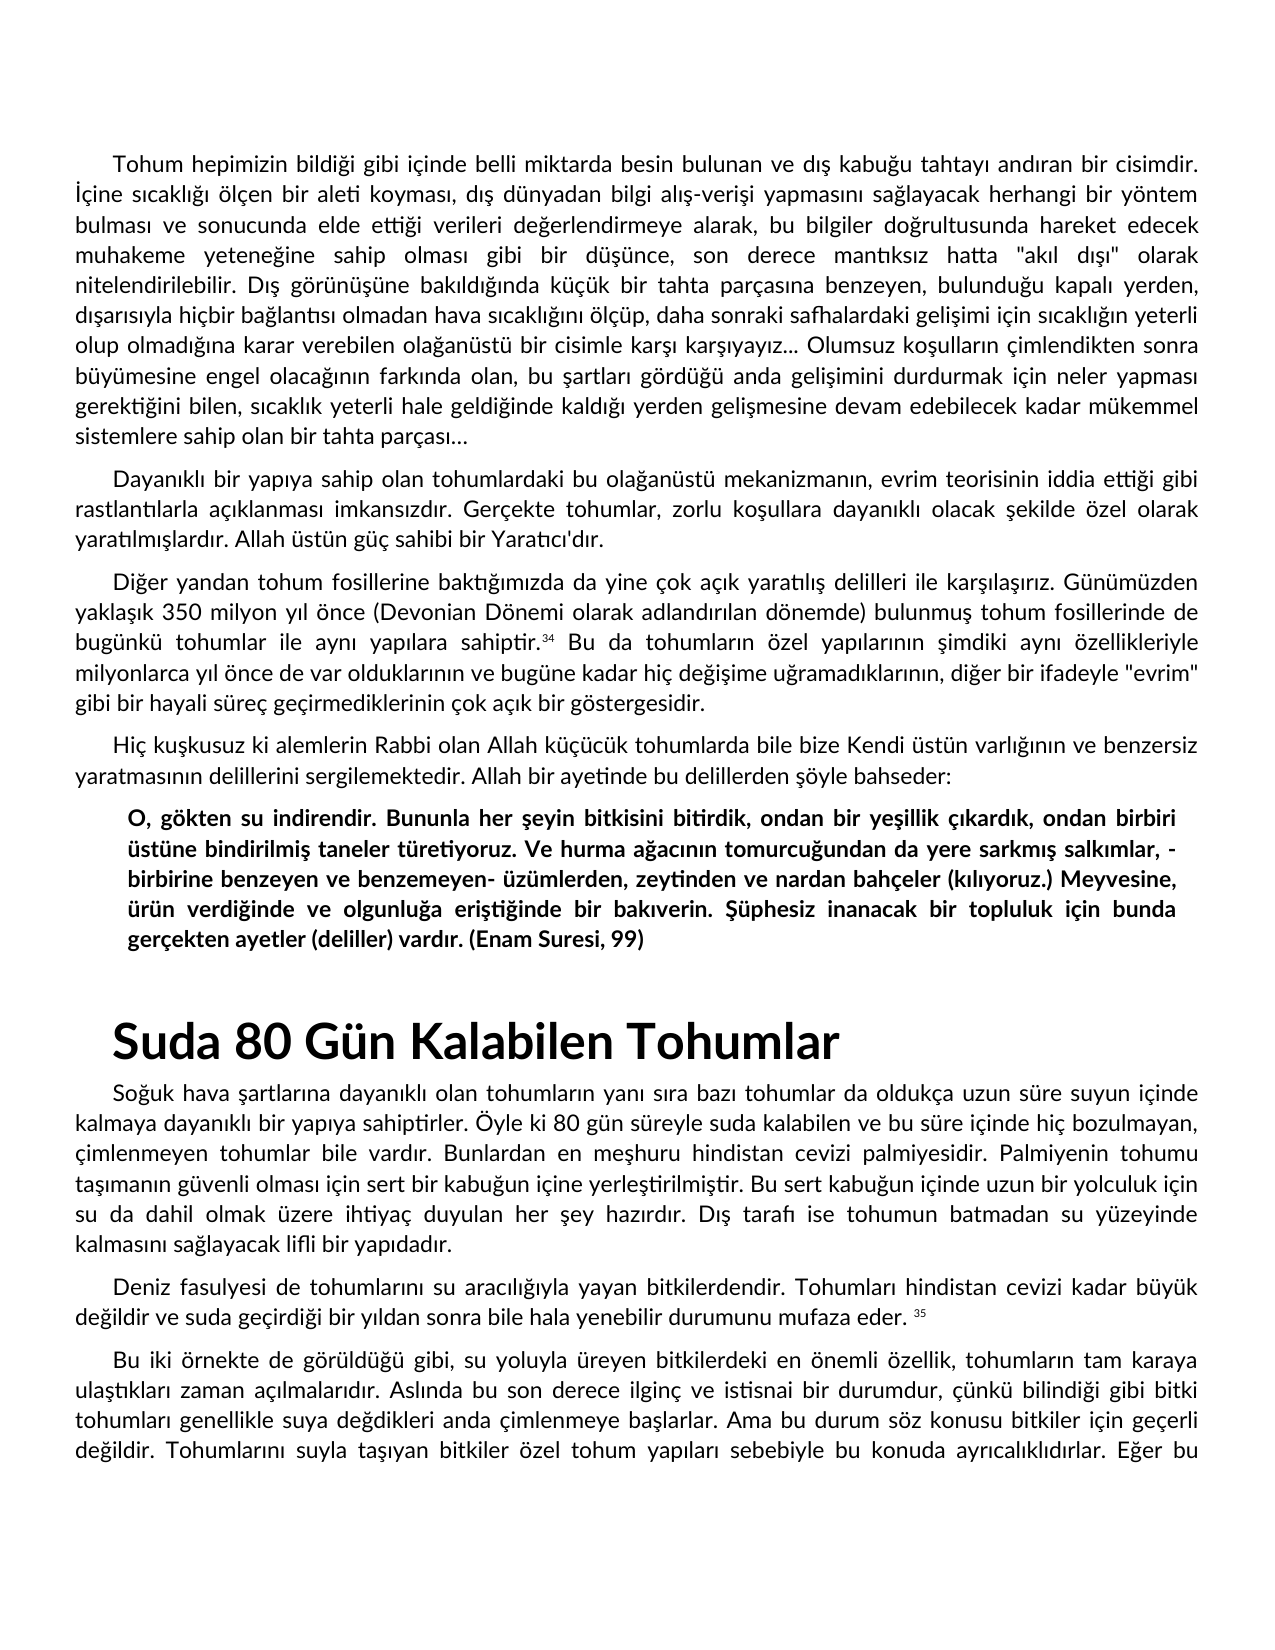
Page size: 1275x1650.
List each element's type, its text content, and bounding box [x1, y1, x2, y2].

text Soğuk hava şartlarına dayanıklı olan tohumların yanı sıra bazı tohumlar da oldukça uzun süre suyun içinde kalmaya dayanıklı bir yapıya sahiptirler. Öyle ki 80 gün süreyle suda kalabilen ve bu süre içinde hiç bozulmayan, çimlenmeyen tohumlar bile vardır. Bunlardan en meşhuru hindistan cevizi palmiyesidir. Palmiyenin tohumu taşımanın güvenli olması için sert bir kabuğun içine yerleştirilmiştir. Bu sert kabuğun içinde uzun bir yolculuk için su da dahil olmak üzere ihtiyaç duyulan her şey hazırdır. Dış tarafı ise tohumun batmadan su yüzeyinde kalmasını sağlayacak lifli bir yapıdadır. [75, 1079, 1200, 1257]
text O, gökten su indirendir. Bununla her şeyin bitkisini bitirdik, ondan bir yeşillik çıkardık, ondan birbiri üstüne bindirilmiş taneler türetiyoruz. Ve hurma ağacının tomurcuğundan da yere sarkmış salkımlar, -birbirine benzeyen ve benzemeyen- üzümlerden, zeytinden ve nardan bahçeler (kılıyoruz.) Meyvesine, ürün verdiğinde ve olgunluğa eriştiğinde bir bakıverin. Şüphesiz inanacak bir topluluk için bunda gerçekten ayetler (deliller) vardır. (Enam Suresi, 99) [127, 804, 1177, 952]
text Dayanıklı bir yapıya sahip olan tohumlardaki bu olağanüstü mekanizmanın, evrim teorisinin iddia ettiği gibi rastlantılarla açıklanması imkansızdır. Gerçekte tohumlar, zorlu koşullara dayanıklı olacak şekilde özel olarak yaratılmışlardır. Allah üstün güç sahibi bir Yaratıcı'dır. [75, 464, 1200, 552]
text Tohum hepimizin bildiği gibi içinde belli miktarda besin bulunan ve dış kabuğu tahtayı andıran bir cisimdir. İçine sıcaklığı ölçen bir aleti koyması, dış dünyadan bilgi alış-verişi yapmasını sağlayacak herhangi bir yöntem bulması ve sonucunda elde ettiği verileri değerlendirmeye alarak, bu bilgiler doğrultusunda hareket edecek muhakeme yeteneğine sahip olması gibi bir düşünce, son derece mantıksız hatta "akıl dışı" olarak nitelendirilebilir. Dış görünüşüne bakıldığında küçük bir tahta parçasına benzeyen, bulunduğu kapalı yerden, dışarısıyla hiçbir bağlantısı olmadan hava sıcaklığını ölçüp, daha sonraki safhalardaki gelişimi için sıcaklığın yeterli olup olmadığına karar verebilen olağanüstü bir cisimle karşı karşıyayız... Olumsuz koşulların çimlendikten sonra büyümesine engel olacağının farkında olan, bu şartları gördüğü anda gelişimini durdurmak için neler yapması gerektiğini bilen, sıcaklık yeterli hale geldiğinde kaldığı yerden gelişmesine devam edebilecek kadar mükemmel sistemlere sahip olan bir tahta parçası… [75, 150, 1200, 449]
subtitle Suda 80 Gün Kalabilen Tohumlar [112, 1010, 1200, 1070]
text Bu iki örnekte de görüldüğü gibi, su yoluyla üreyen bitkilerdeki en önemli özellik, tohumların tam karaya ulaştıkları zaman açılmalarıdır. Aslında bu son derece ilginç ve istisnai bir durumdur, çünkü bilindiği gibi bitki tohumları genellikle suya değdikleri anda çimlenmeye başlarlar. Ama bu durum söz konusu bitkiler için geçerli değildir. Tohumlarını suyla taşıyan bitkiler özel tohum yapıları sebebiyle bu konuda ayrıcalıklıdırlar. Eğer bu [75, 1345, 1200, 1463]
text Diğer yandan tohum fosillerine baktığımızda da yine çok açık yaratılış delilleri ile karşılaşırız. Günümüzden yaklaşık 350 milyon yıl önce (Devonian Dönemi olarak adlandırılan dönemde) bulunmuş tohum fosillerinde de bugünkü tohumlar ile aynı yapılara sahiptir.34 Bu da tohumların özel yapılarının şimdiki aynı özellikleriyle milyonlarca yıl önce de var olduklarının ve bugüne kadar hiç değişime uğramadıklarının, diğer bir ifadeyle "evrim" gibi bir hayali süreç geçirmediklerinin çok açık bir göstergesidir. [75, 568, 1200, 716]
text Deniz fasulyesi de tohumlarını su aracılığıyla yayan bitkilerdendir. Tohumları hindistan cevizi kadar büyük değildir ve suda geçirdiği bir yıldan sonra bile hala yenebilir durumunu mufaza eder. 35 [75, 1272, 1200, 1330]
text Hiç kuşkusuz ki alemlerin Rabbi olan Allah küçücük tohumlarda bile bize Kendi üstün varlığının ve benzersiz yaratmasının delillerini sergilemektedir. Allah bir ayetinde bu delillerden şöyle bahseder: [75, 731, 1200, 789]
